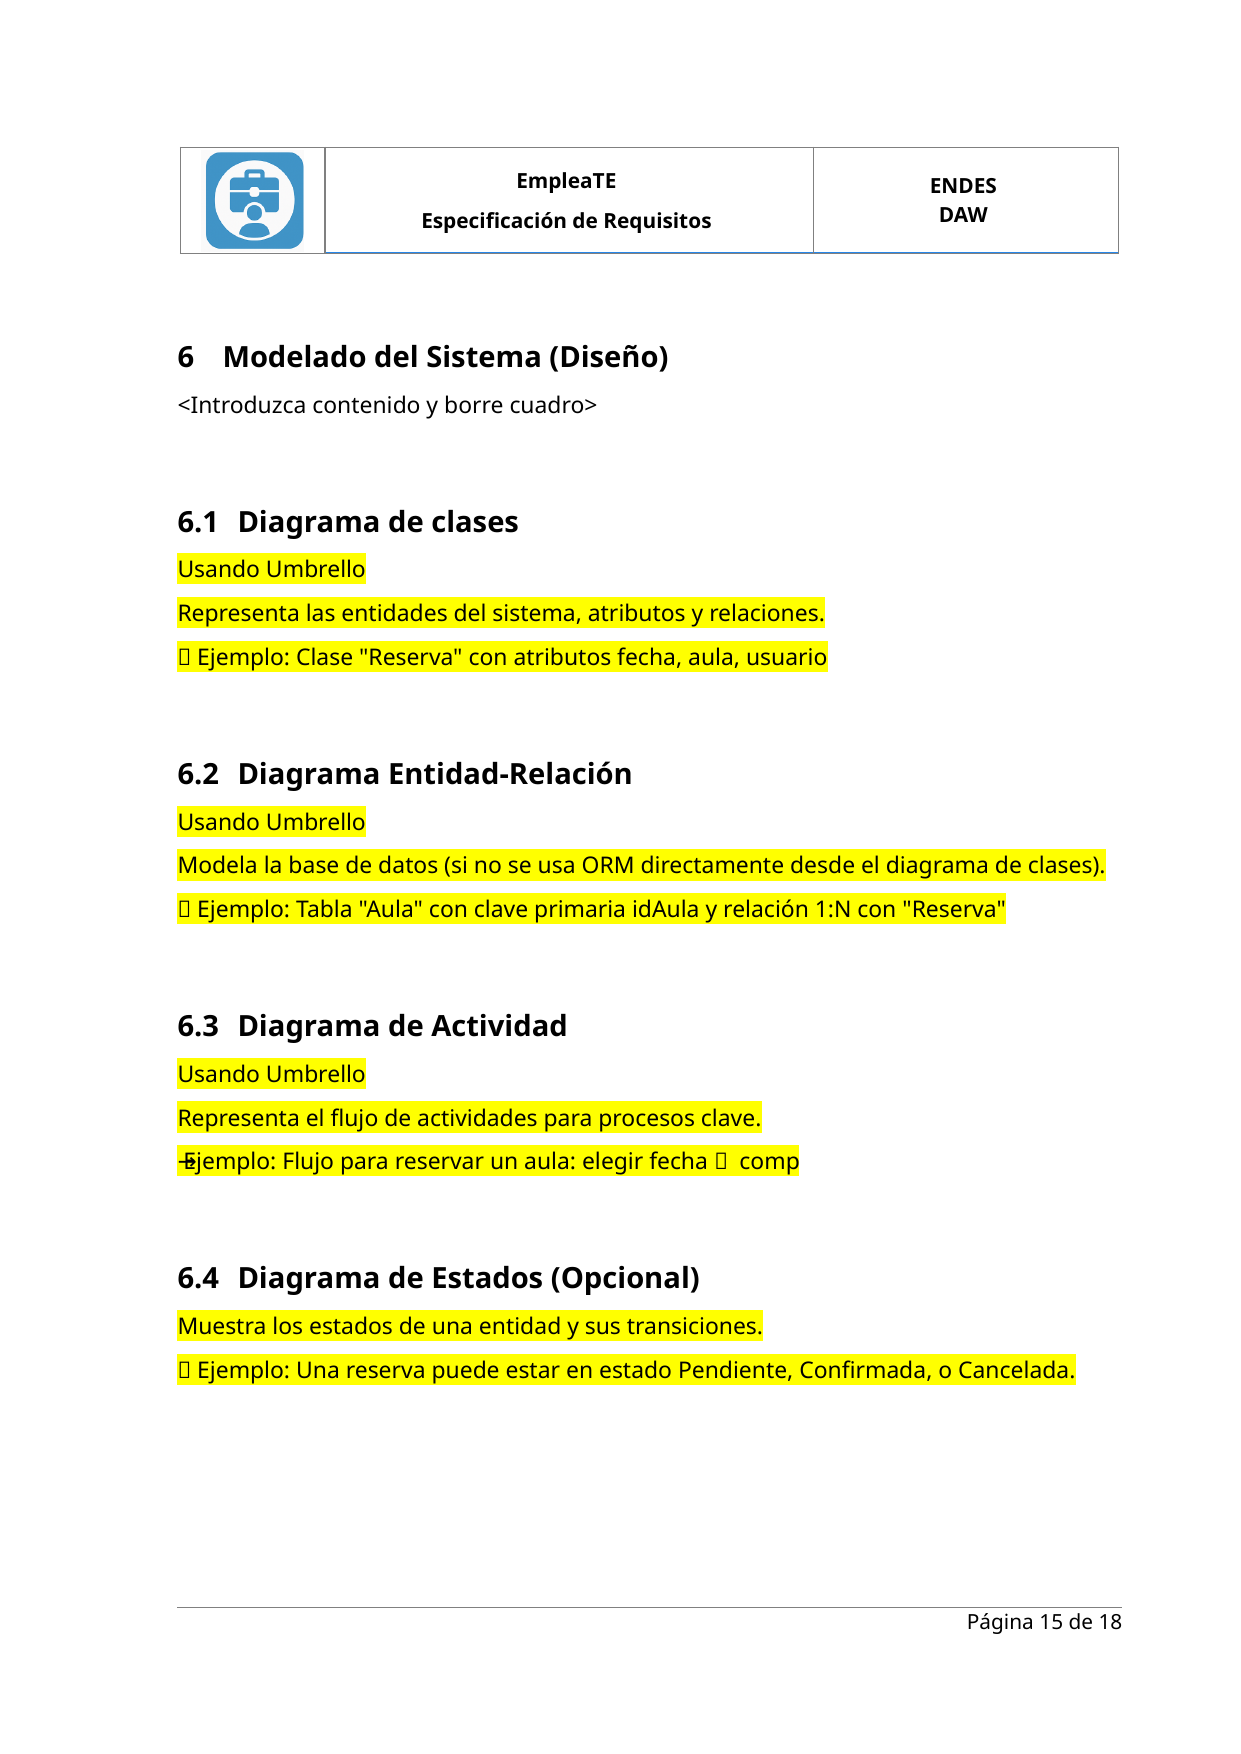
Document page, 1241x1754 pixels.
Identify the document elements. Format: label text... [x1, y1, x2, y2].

text 🔹 Ejemplo: Tabla "Aula" con clave primaria idAula y relación 1:N con "Reserva" [177, 893, 1122, 924]
text 🔹 Ejemplo: Una reserva puede estar en estado Pendiente, Confirmada, o Cancelada. [177, 1354, 1122, 1385]
text Usando Umbrello [177, 553, 1122, 584]
text Representa las entidades del sistema, atributos y relaciones. [177, 597, 1122, 628]
text Usando Umbrello [177, 1058, 1122, 1089]
picture [201, 150, 304, 252]
subtitle Diagrama de Estados (Opcional) [177, 1258, 1122, 1297]
subtitle Modelado del Sistema (Diseño) [177, 336, 1122, 376]
text Representa el flujo de actividades para procesos clave. [177, 1101, 1122, 1133]
text Modela la base de datos (si no se usa ORM directamente desde el diagrama de clases). [177, 849, 1122, 881]
subtitle Diagrama Entidad-Relación [177, 753, 1122, 793]
text <Introduzca contenido y borre cuadro> [177, 389, 1122, 420]
subtitle Diagrama de Actividad [177, 1006, 1122, 1045]
text 🔹 Ejemplo: Clase "Reserva" con atributos fecha, aula, usuario [177, 641, 1122, 672]
text 🔹 Ejemplo: Flujo para reservar un aula: elegir fecha → comp [177, 1145, 1122, 1176]
subtitle Diagrama de clases [177, 501, 1122, 541]
text Muestra los estados de una entidad y sus transiciones. [177, 1310, 1122, 1341]
text Usando Umbrello [177, 806, 1122, 837]
